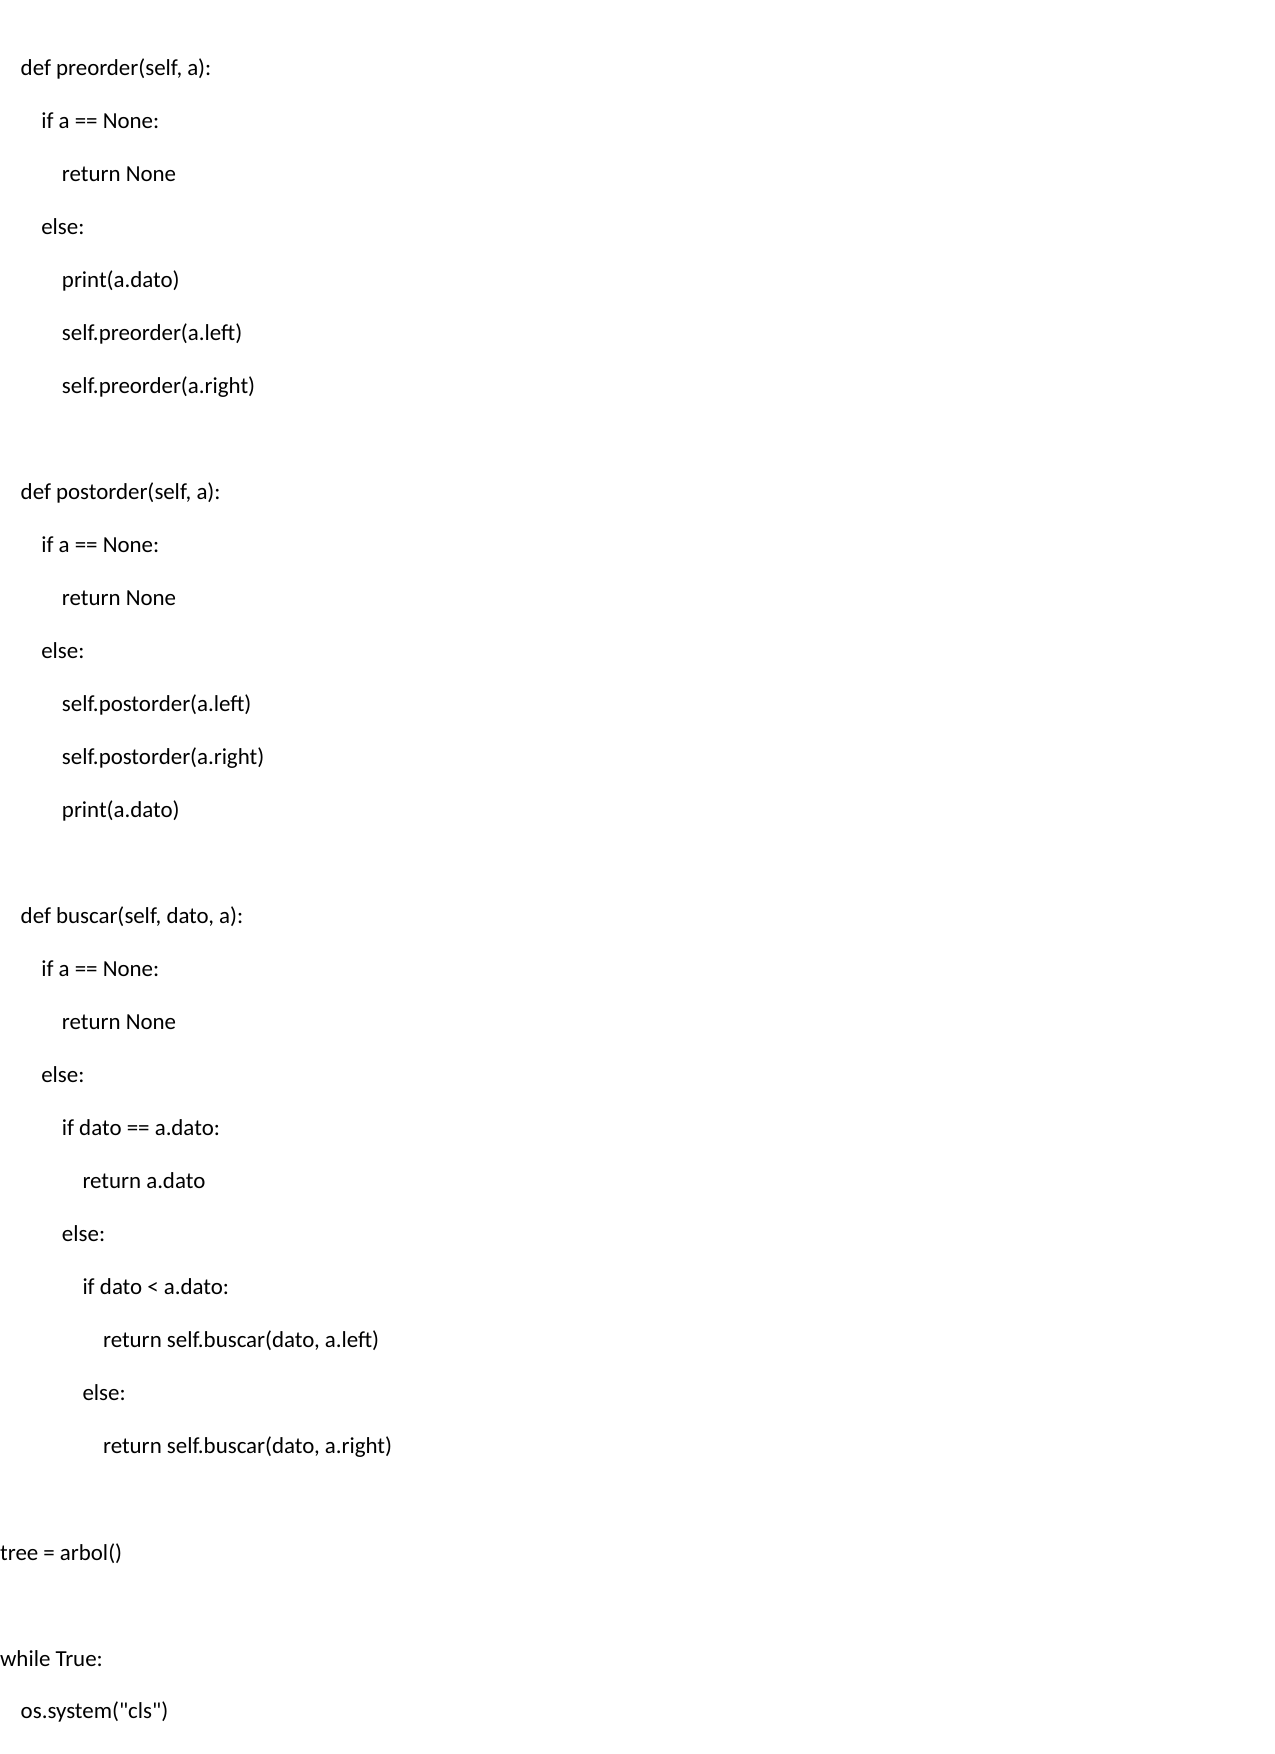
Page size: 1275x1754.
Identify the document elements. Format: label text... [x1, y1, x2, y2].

text def preorder(self, a): [0, 53, 1275, 81]
text if a == None: [0, 106, 1275, 134]
text return a.dato [0, 1166, 1275, 1194]
text if a == None: [0, 530, 1275, 558]
text return self.buscar(dato, a.left) [0, 1326, 1275, 1353]
text def postorder(self, a): [0, 477, 1275, 505]
text print(a.dato) [0, 265, 1275, 293]
text def buscar(self, dato, a): [0, 901, 1275, 929]
text else: [0, 1060, 1275, 1088]
text os.system("cls") [0, 1697, 1275, 1725]
text self.postorder(a.left) [0, 689, 1275, 717]
text else: [0, 1219, 1275, 1247]
text return self.buscar(dato, a.right) [0, 1432, 1275, 1459]
text tree = arbol() [0, 1538, 1275, 1566]
text while True: [0, 1644, 1275, 1672]
text return None [0, 583, 1275, 611]
text print(a.dato) [0, 795, 1275, 823]
text if dato < a.dato: [0, 1272, 1275, 1301]
text if dato == a.dato: [0, 1113, 1275, 1141]
text else: [0, 636, 1275, 664]
text self.preorder(a.left) [0, 318, 1275, 346]
text else: [0, 1378, 1275, 1407]
text return None [0, 1007, 1275, 1035]
text self.preorder(a.right) [0, 371, 1275, 399]
text return None [0, 159, 1275, 187]
text if a == None: [0, 954, 1275, 982]
text else: [0, 212, 1275, 240]
text self.postorder(a.right) [0, 742, 1275, 770]
